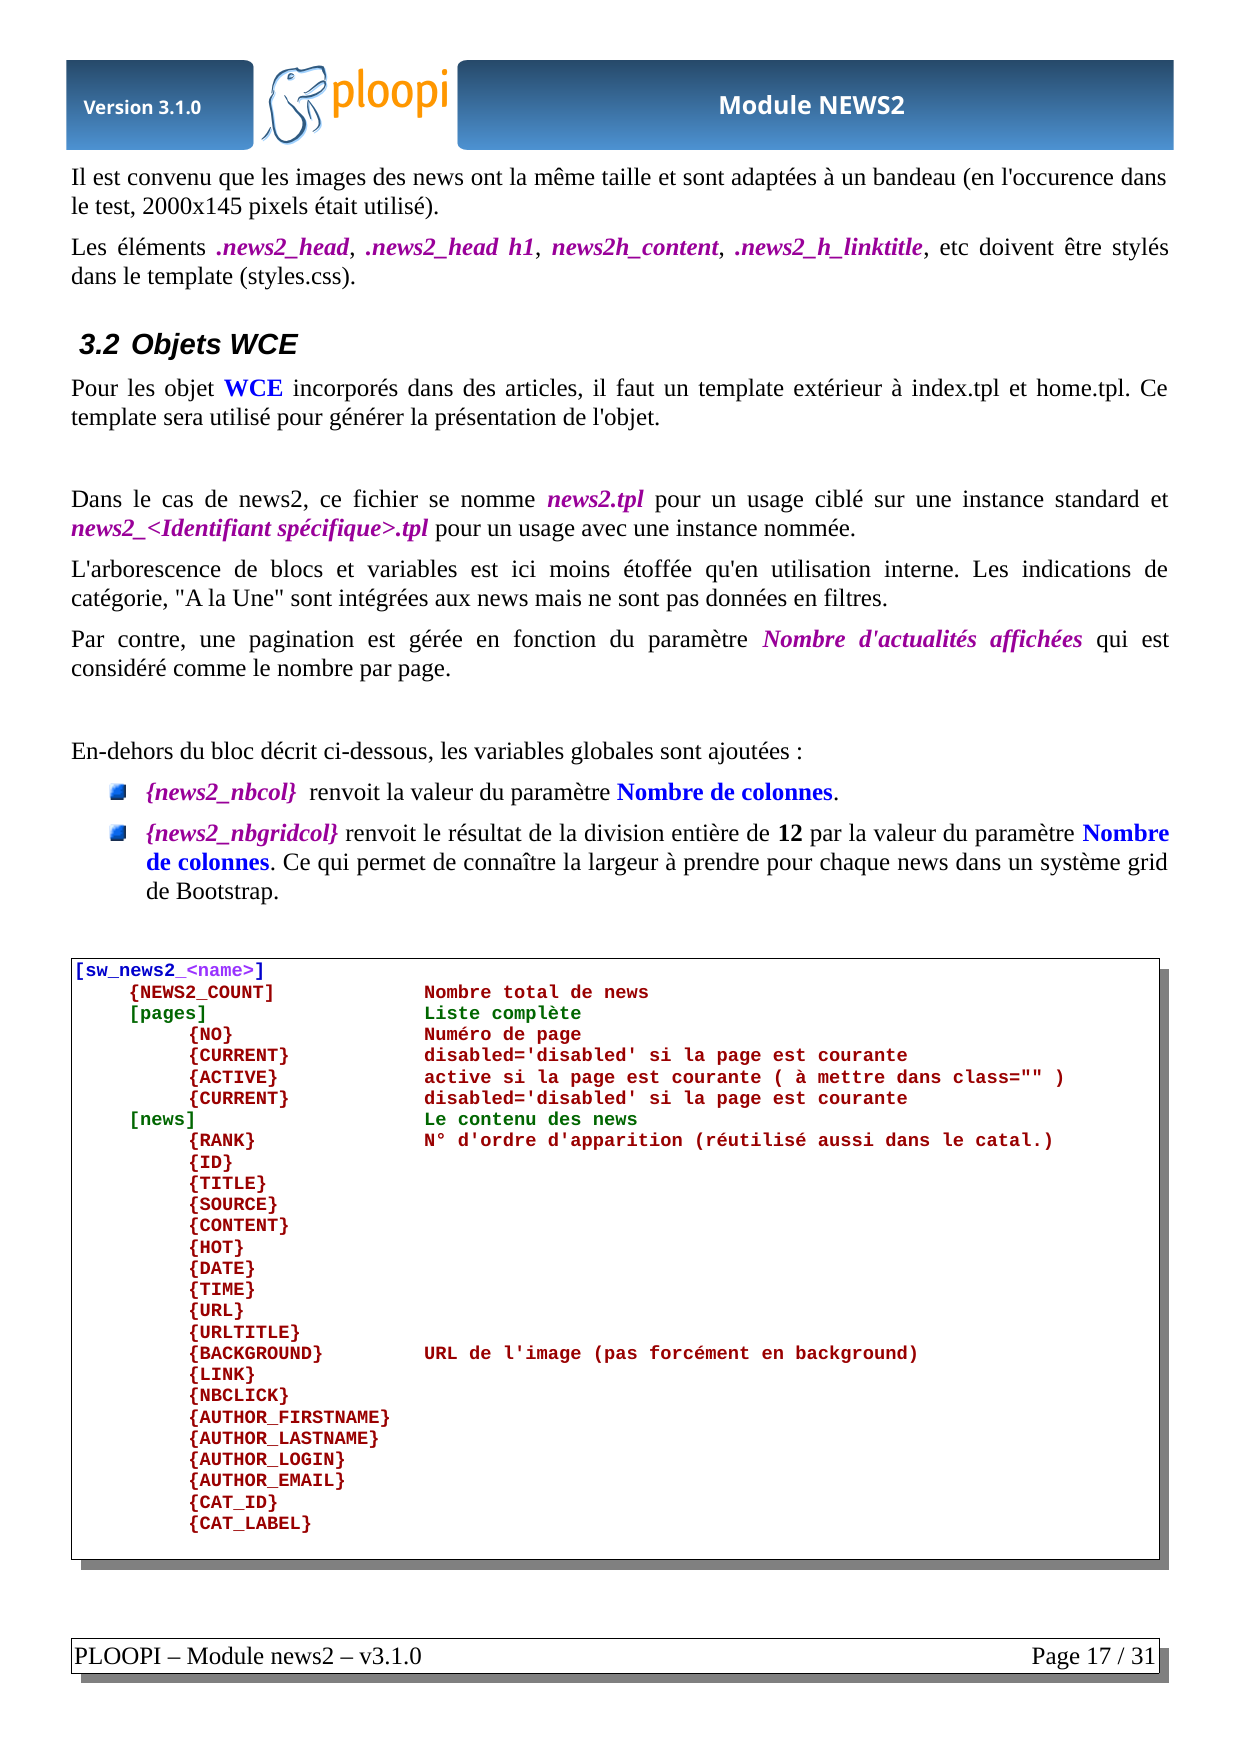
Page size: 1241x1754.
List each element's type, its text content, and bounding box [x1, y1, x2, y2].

text {URLTITLE} [72, 1319, 1159, 1341]
picture [109, 783, 126, 800]
text En-dehors du bloc décrit ci-dessous, les variables globales sont ajoutées : [71, 736, 1169, 764]
text [sw_news2_<name>] [72, 959, 1159, 979]
text {CURRENT} disabled='disabled' si la page est courante [72, 1086, 1159, 1107]
text [news] Le contenu des news [72, 1107, 1159, 1128]
text {CAT_LABEL} [72, 1511, 1159, 1535]
picture [66, 59, 1174, 153]
text {HOT} [72, 1234, 1159, 1256]
text {AUTHOR_LASTNAME} [72, 1426, 1159, 1447]
text {ID} [72, 1149, 1159, 1171]
subtitle Objets WCE [71, 327, 1169, 361]
text {TITLE} [72, 1171, 1159, 1192]
text {URL} [72, 1298, 1159, 1319]
text {CAT_ID} [72, 1489, 1159, 1511]
text Par contre, une pagination est gérée en fonction du paramètre Nombre d'actualités affichées qui est considéré comme le nombre par page. [71, 624, 1169, 682]
text {NEWS2_COUNT] Nombre total de news [72, 979, 1159, 1001]
text {NBCLICK} [72, 1383, 1159, 1404]
list {news2_nbcol} renvoit la valeur du paramètre Nombre de colonnes. [108, 777, 1169, 806]
text {NO} Numéro de page [72, 1022, 1159, 1043]
text {DATE} [72, 1256, 1159, 1277]
text L'arborescence de blocs et variables est ici moins étoffée qu'en utilisation interne. Les indications de catégorie, "A la Une" sont intégrées aux news mais ne sont pas données en filtres. [71, 554, 1169, 612]
text {CURRENT} disabled='disabled' si la page est courante [72, 1043, 1159, 1064]
text {TIME} [72, 1277, 1159, 1298]
text {CONTENT} [72, 1213, 1159, 1234]
text Pour les objet WCE incorporés dans des articles, il faut un template extérieur à index.tpl et home.tpl. Ce template sera utilisé pour générer la présentation de l'objet. [71, 373, 1169, 431]
text Il est convenu que les images des news ont la même taille et sont adaptées à un bandeau (en l'occurence dans le test, 2000x145 pixels était utilisé). [71, 162, 1169, 220]
text {AUTHOR_FIRSTNAME} [72, 1404, 1159, 1426]
text {BACKGROUND} URL de l'image (pas forcément en background) [72, 1341, 1159, 1362]
text [pages] Liste complète [72, 1001, 1159, 1022]
text {AUTHOR_EMAIL} [72, 1468, 1159, 1489]
list {news2_nbgridcol} renvoit le résultat de la division entière de 12 par la valeur du paramètre Nombre de colonnes. Ce qui permet de connaître la largeur à prendre pour chaque news dans un système grid de Bootstrap. [108, 818, 1169, 904]
text {LINK} [72, 1362, 1159, 1383]
picture [109, 824, 126, 841]
text Les éléments .news2_head, .news2_head h1, news2h_content, .news2_h_linktitle, etc doivent être stylés dans le template (styles.css). [71, 232, 1169, 290]
text {SOURCE} [72, 1192, 1159, 1213]
text {AUTHOR_LOGIN} [72, 1447, 1159, 1468]
text {ACTIVE} active si la page est courante ( à mettre dans class="" ) [72, 1064, 1159, 1086]
text Dans le cas de news2, ce fichier se nomme news2.tpl pour un usage ciblé sur une instance standard et news2_<Identifiant spécifique>.tpl pour un usage avec une instance nommée. [71, 484, 1169, 542]
text {RANK} N° d'ordre d'apparition (réutilisé aussi dans le catal.) [72, 1128, 1159, 1149]
